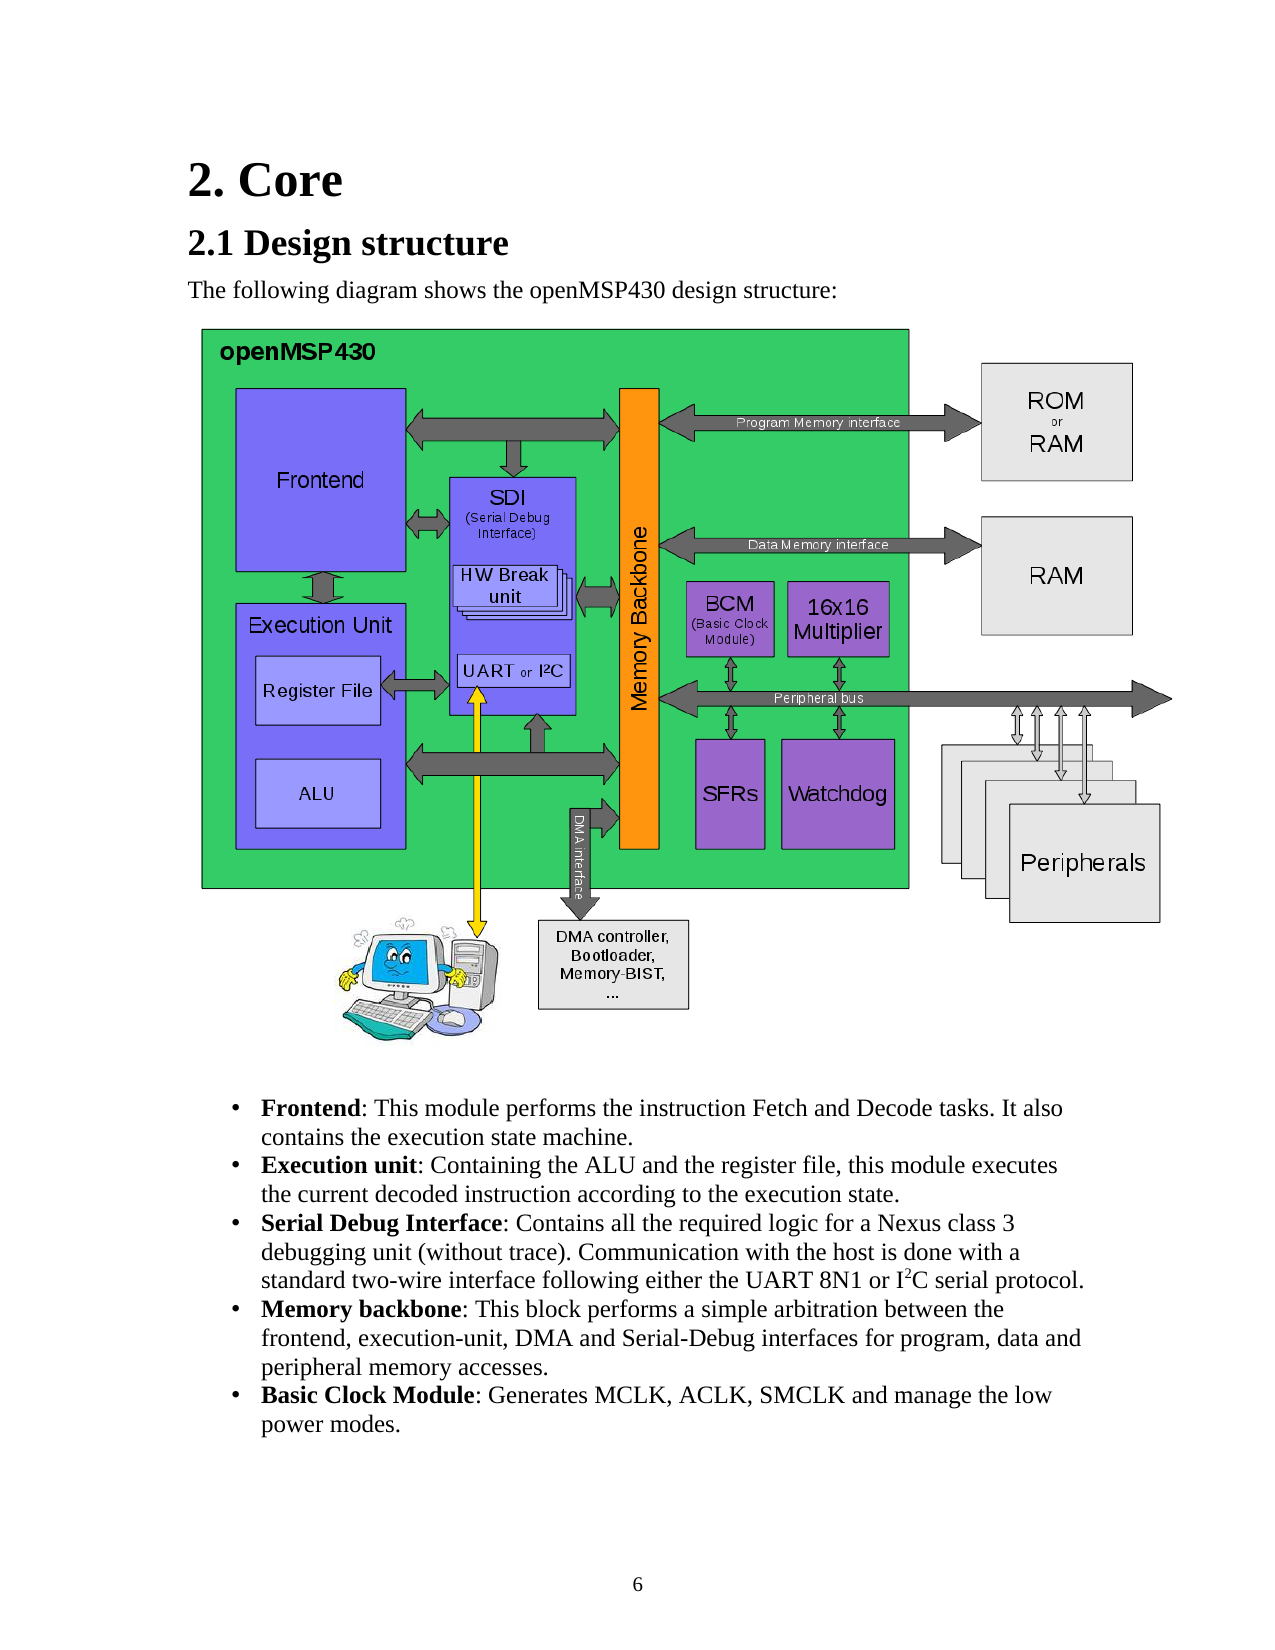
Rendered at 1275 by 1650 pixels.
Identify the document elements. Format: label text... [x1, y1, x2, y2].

list Frontend: This module performs the instruction Fetch and Decode tasks. It also contains the execution state machine. [231, 1093, 1088, 1150]
list Execution unit: Containing the ALU and the register file, this module executes the current decoded instruction according to the execution state. [231, 1150, 1088, 1208]
picture [190, 316, 1194, 1052]
text 2.1 Design structure [187, 220, 1088, 263]
text 2. Core [187, 150, 1088, 207]
list Basic Clock Module: Generates MCLK, ACLK, SMCLK and manage the low power modes. [231, 1380, 1088, 1438]
list Memory backbone: This block performs a simple arbitration between the frontend, execution-unit, DMA and Serial-Debug interfaces for program, data and peripheral memory accesses. [231, 1294, 1088, 1380]
text The following diagram shows the openMSP430 design structure: [187, 276, 1088, 304]
list Serial Debug Interface: Contains all the required logic for a Nexus class 3 debugging unit (without trace). Communication with the host is done with a standard two-wire interface following either the UART 8N1 or I2C serial protocol. [231, 1208, 1088, 1294]
